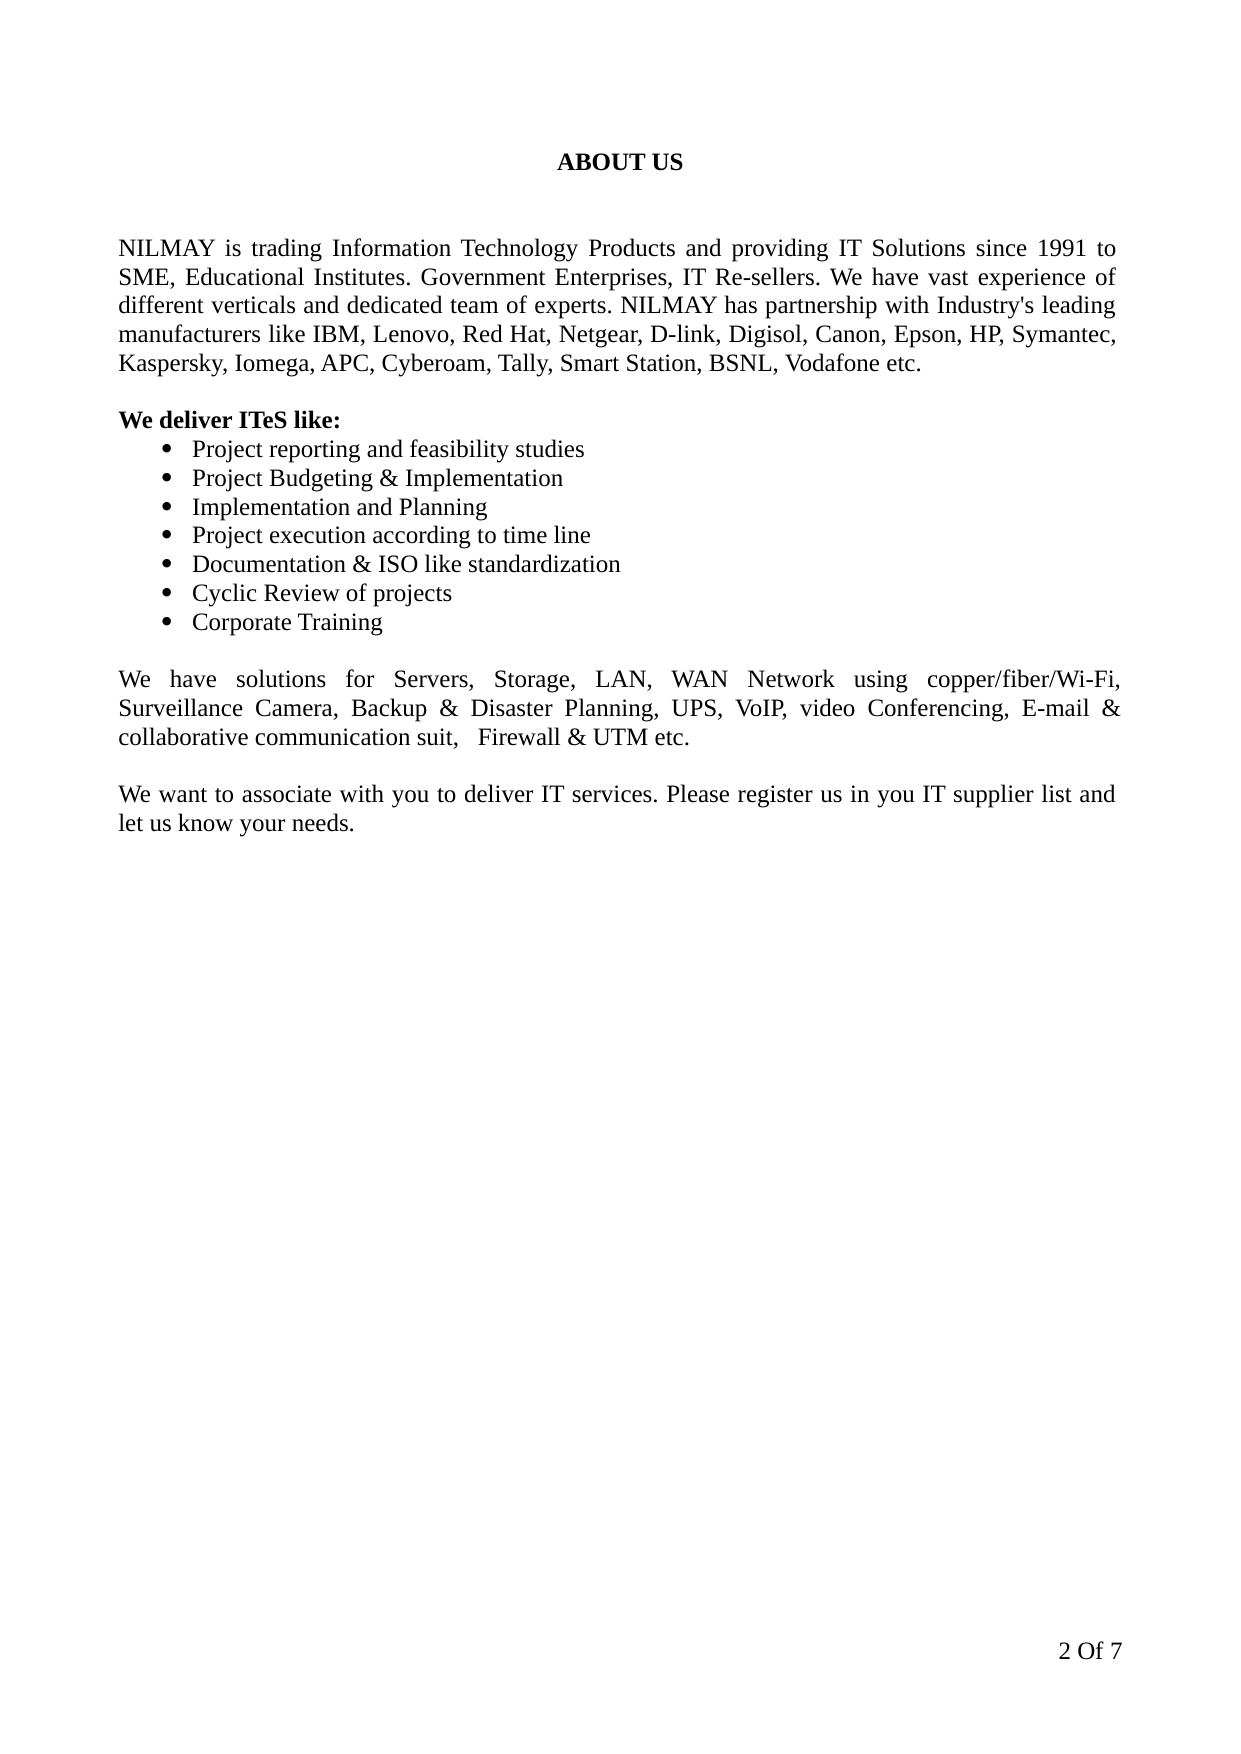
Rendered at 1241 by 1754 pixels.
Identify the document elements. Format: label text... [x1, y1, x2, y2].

text NILMAY is trading Information Technology Products and providing IT Solutions since 1991 to SME, Educational Institutes. Government Enterprises, IT Re-sellers. We have vast experience of different verticals and dedicated team of experts. NILMAY has partnership with Industry's leading manufacturers like IBM, Lenovo, Red Hat, Netgear, D-link, Digisol, Canon, Epson, HP, Symantec, Kaspersky, Iomega, APC, Cyberoam, Tally, Smart Station, BSNL, Vodafone etc. [118, 233, 1117, 377]
text ABOUT US [118, 147, 1122, 176]
list Documentation & ISO like standardization [162, 549, 1122, 578]
list Corporate Training [162, 607, 1122, 636]
list Implementation and Planning [162, 492, 1122, 521]
list Project reporting and feasibility studies [162, 434, 1122, 463]
text We deliver ITeS like: [118, 406, 1122, 434]
list Project execution according to time line [162, 521, 1122, 549]
list Project Budgeting & Implementation [162, 463, 1122, 492]
list Cyclic Review of projects [162, 578, 1122, 607]
text We want to associate with you to deliver IT services. Please register us in you IT supplier list and let us know your needs. [118, 779, 1117, 837]
text We have solutions for Servers, Storage, LAN, WAN Network using copper/fiber/Wi-Fi, Surveillance Camera, Backup & Disaster Planning, UPS, VoIP, video Conferencing, E-mail & collaborative communication suit, Firewall & UTM etc. [118, 664, 1122, 751]
